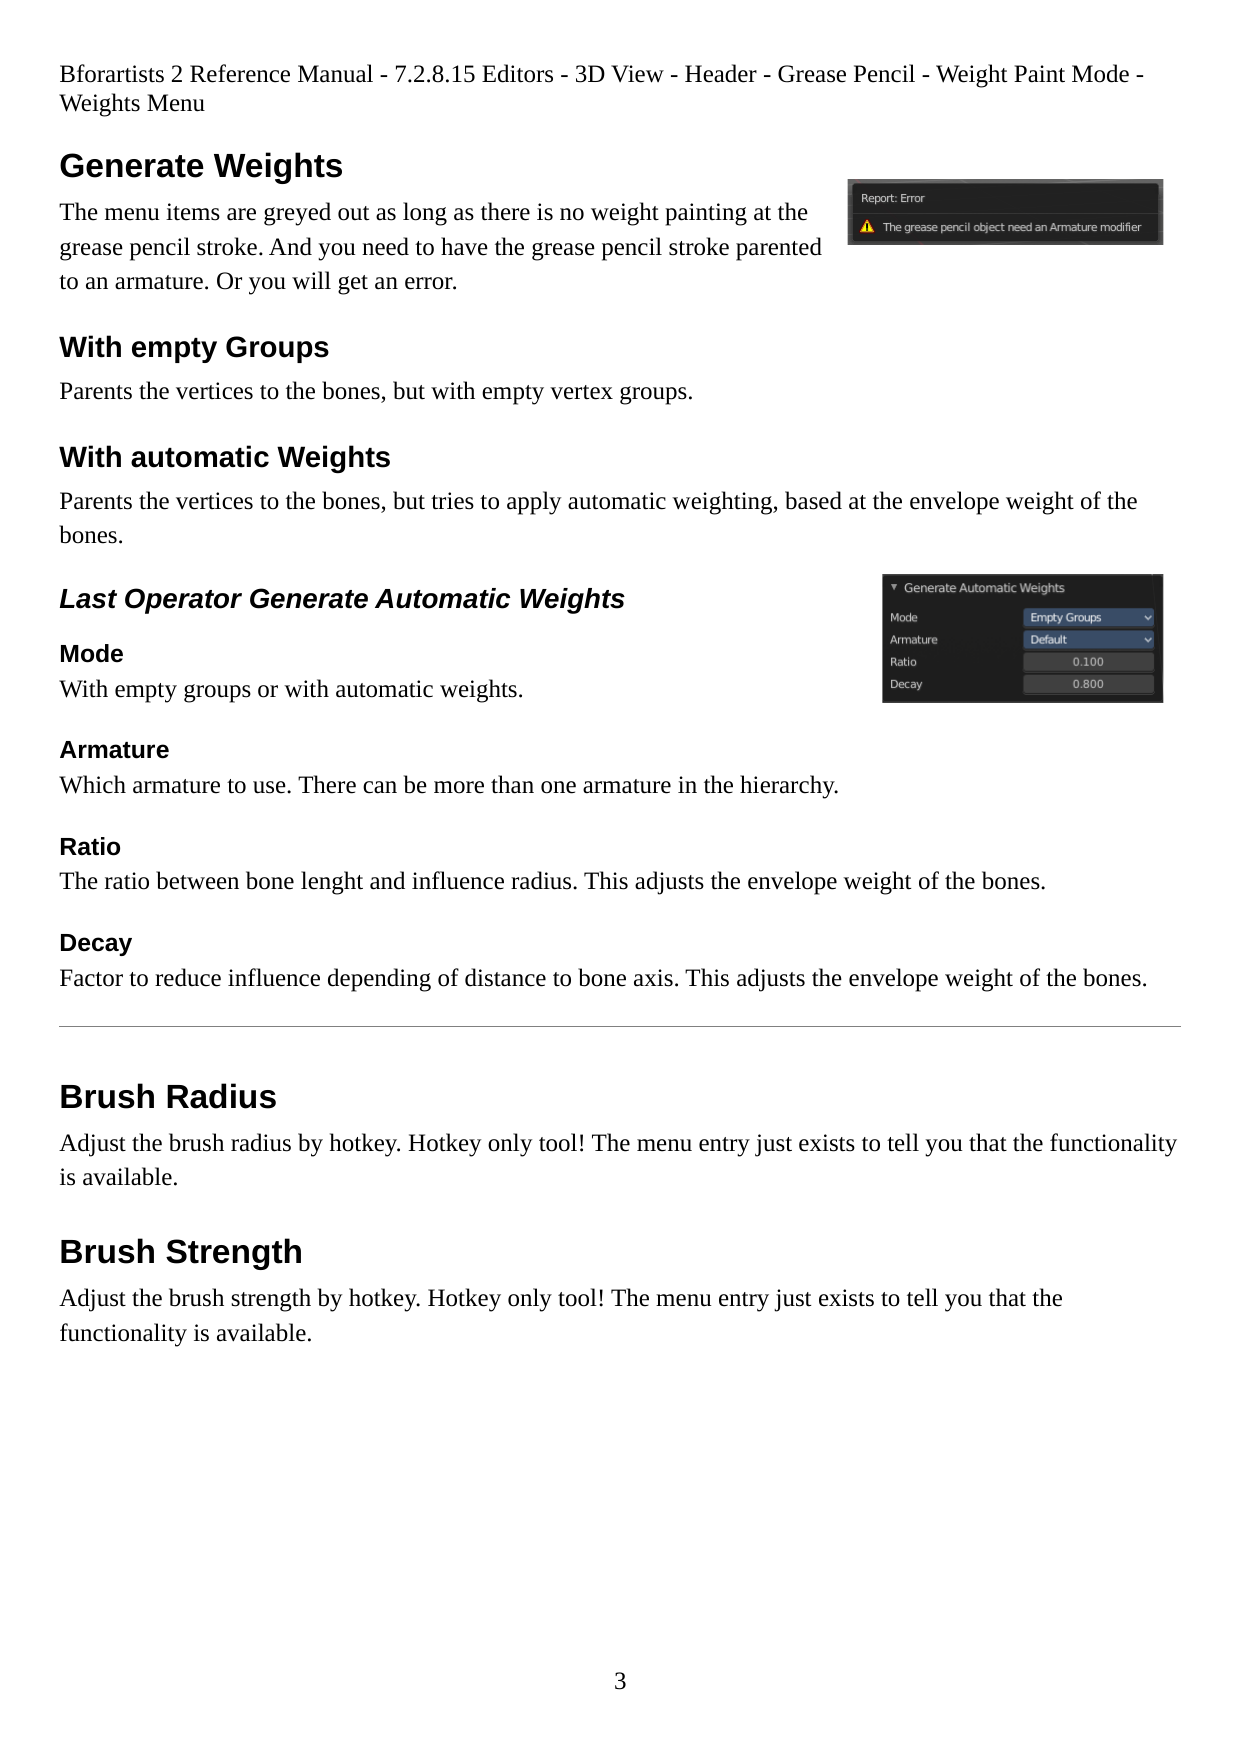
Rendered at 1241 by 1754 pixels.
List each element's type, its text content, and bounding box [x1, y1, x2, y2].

text With empty groups or with automatic weights. [59, 674, 882, 702]
text Adjust the brush strength by hotkey. Hotkey only tool! The menu entry just exists to tell you that the functionality is available. [59, 1283, 1181, 1347]
text The ratio between bone lenght and influence radius. This adjusts the envelope weight of the bones. [59, 866, 1181, 895]
text Factor to reduce influence depending of distance to bone axis. This adjusts the envelope weight of the bones. [59, 963, 1181, 991]
subtitle With empty Groups [59, 330, 1181, 363]
subtitle Generate Weights [59, 146, 1181, 185]
text The menu items are greyed out as long as there is no weight painting at the grease pencil stroke. And you need to have the grease pencil stroke parented to an armature. Or you will get an error. [59, 197, 1181, 295]
text Which armature to use. There can be more than one armature in the hierarchy. [59, 770, 1181, 799]
subtitle Brush Radius [59, 1077, 1181, 1115]
text Adjust the brush radius by hotkey. Hotkey only tool! The menu entry just exists to tell you that the functionality is available. [59, 1128, 1181, 1191]
text Parents the vertices to the bones, but tries to apply automatic weighting, based at the envelope weight of the bones. [59, 486, 1181, 549]
subtitle Ratio [59, 832, 1181, 860]
subtitle Last Operator Generate Automatic Weights [59, 582, 882, 614]
subtitle Mode [59, 639, 882, 667]
subtitle With automatic Weights [59, 440, 1181, 473]
text Parents the vertices to the bones, but with empty vertex groups. [59, 376, 1181, 405]
subtitle Brush Strength [59, 1232, 1181, 1271]
subtitle Armature [59, 735, 1181, 764]
subtitle [1164, 639, 1181, 667]
subtitle Decay [59, 928, 1181, 956]
picture [847, 179, 1164, 245]
picture [882, 574, 1164, 703]
